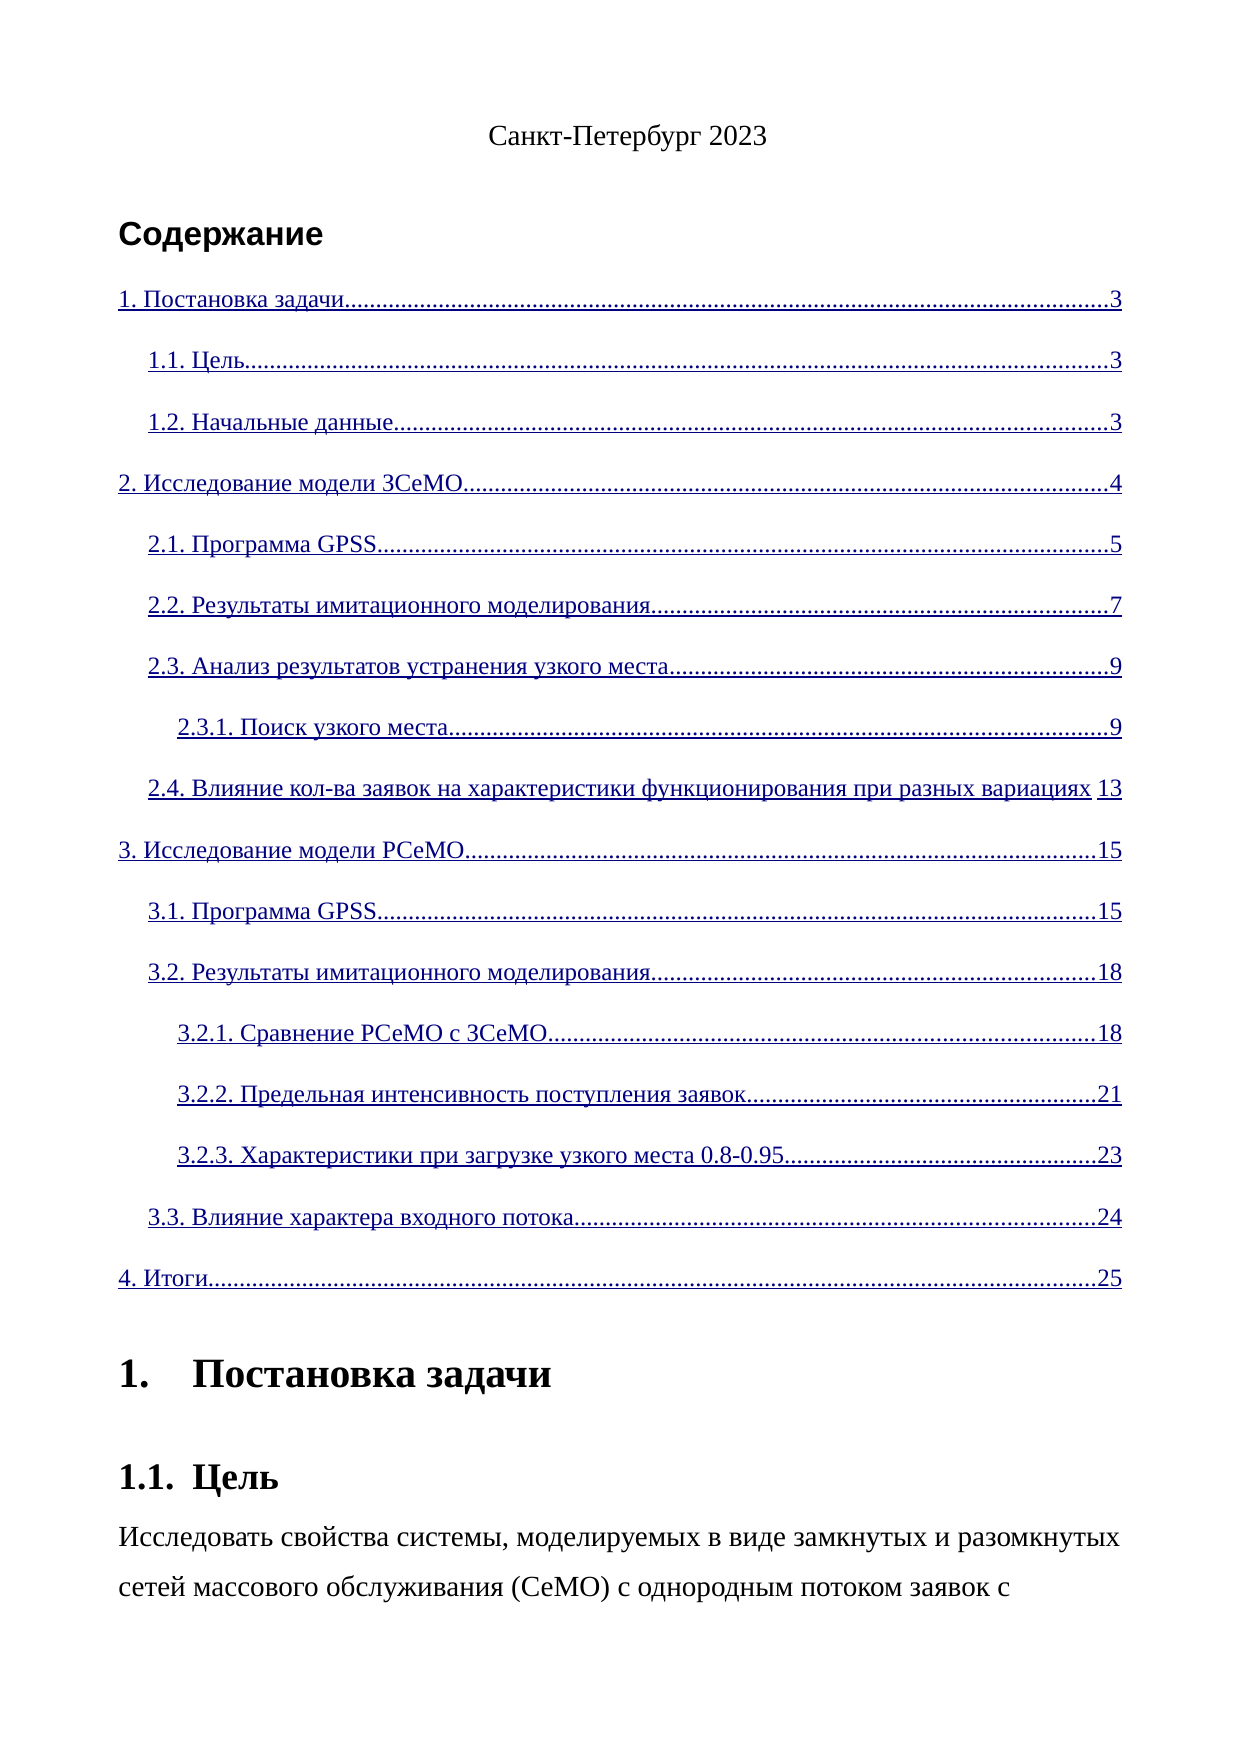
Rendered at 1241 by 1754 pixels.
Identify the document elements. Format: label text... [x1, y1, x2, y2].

text 2.3.1. Поиск узкого места 9 [177, 712, 1122, 737]
text 4. Итоги 25 [118, 1263, 1122, 1288]
text 3.2.1. Сравнение РСеМО с ЗСеМО 18 [177, 1018, 1122, 1043]
subtitle Цель [118, 1454, 1122, 1497]
text 1.1. Цель 3 [148, 346, 1122, 371]
text 3.2.3. Характеристики при загрузке узкого места 0.8-0.95 23 [177, 1140, 1122, 1165]
text 3.3. Влияние характера входного потока 24 [148, 1202, 1122, 1227]
text 2.4. Влияние кол-ва заявок на характеристики функционирования при разных вариациях 13 [148, 773, 1122, 802]
text 2.2. Результаты имитационного моделирования 7 [148, 590, 1122, 615]
text 2.3. Анализ результатов устранения узкого места 9 [148, 651, 1122, 676]
text Санкт-Петербург 2023 [118, 118, 1122, 152]
subtitle Содержание [118, 214, 1122, 253]
text 3.2.2. Предельная интенсивность поступления заявок 21 [177, 1079, 1122, 1104]
text 3. Исследование модели РСеМО 15 [118, 835, 1122, 860]
text 2.1. Программа GPSS 5 [148, 529, 1122, 554]
text 3.2. Результаты имитационного моделирования 18 [148, 957, 1122, 982]
text 1.2. Начальные данные 3 [148, 407, 1122, 432]
text 2. Исследование модели ЗСеМО 4 [118, 468, 1122, 493]
subtitle Постановка задачи [118, 1349, 1122, 1397]
text Исследовать свойства системы, моделируемых в виде замкнутых и разомкнутых сетей массового обслуживания (СеМО) с однородным потоком заявок с [118, 1519, 1122, 1603]
text 1. Постановка задачи 3 [118, 284, 1122, 309]
text 3.1. Программа GPSS 15 [148, 896, 1122, 921]
